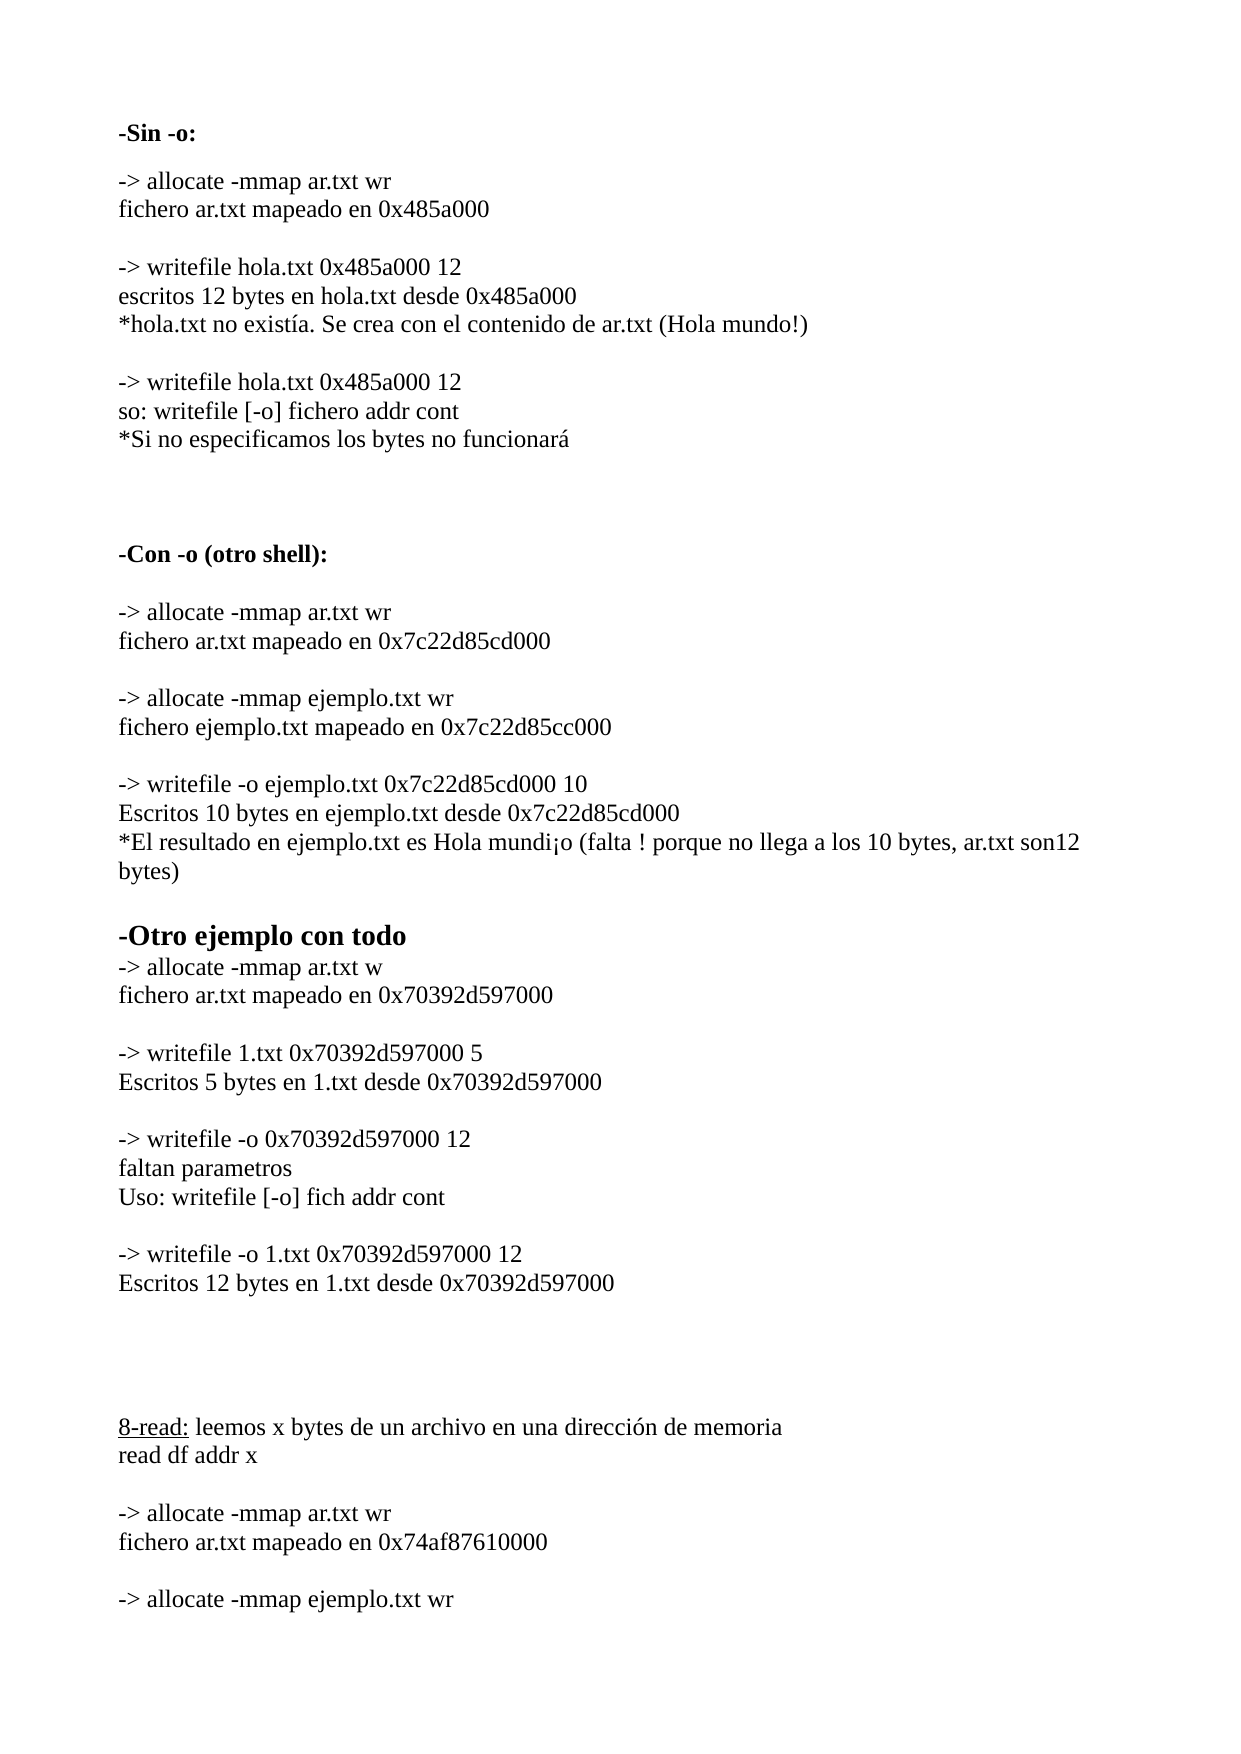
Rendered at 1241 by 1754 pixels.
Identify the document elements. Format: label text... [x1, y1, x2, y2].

text -Sin -o: [118, 118, 1122, 147]
text *hola.txt no existía. Se crea con el contenido de ar.txt (Hola mundo!) [118, 309, 1122, 338]
text fichero ar.txt mapeado en 0x485a000 [118, 194, 1122, 223]
text -> allocate -mmap ar.txt w [118, 952, 1122, 980]
text Uso: writefile [-o] fich addr cont [118, 1182, 1122, 1210]
text -> allocate -mmap ar.txt wr [118, 597, 1122, 626]
text fichero ar.txt mapeado en 0x74af87610000 [118, 1527, 1122, 1555]
text Escritos 12 bytes en 1.txt desde 0x70392d597000 [118, 1268, 1122, 1297]
text fichero ejemplo.txt mapeado en 0x7c22d85cc000 [118, 712, 1122, 741]
text *El resultado en ejemplo.txt es Hola mundi¡o (falta ! porque no llega a los 10 bytes, ar.txt son12 bytes) [118, 827, 1122, 884]
text -> writefile hola.txt 0x485a000 12 [118, 252, 1122, 281]
text -Otro ejemplo con todo [118, 918, 1122, 952]
text Escritos 10 bytes en ejemplo.txt desde 0x7c22d85cd000 [118, 798, 1122, 827]
text fichero ar.txt mapeado en 0x7c22d85cd000 [118, 626, 1122, 654]
text -> allocate -mmap ar.txt wr [118, 1498, 1122, 1527]
text read df addr x [118, 1440, 1122, 1469]
text 8-read: leemos x bytes de un archivo en una dirección de memoria [118, 1412, 1122, 1440]
text faltan parametros [118, 1153, 1122, 1182]
text *Si no especificamos los bytes no funcionará [118, 424, 1122, 453]
text -> writefile -o 0x70392d597000 12 [118, 1124, 1122, 1153]
text -> writefile -o ejemplo.txt 0x7c22d85cd000 10 [118, 769, 1122, 798]
text -> allocate -mmap ejemplo.txt wr [118, 683, 1122, 712]
text so: writefile [-o] fichero addr cont [118, 396, 1122, 424]
text Escritos 5 bytes en 1.txt desde 0x70392d597000 [118, 1067, 1122, 1095]
text escritos 12 bytes en hola.txt desde 0x485a000 [118, 281, 1122, 309]
text fichero ar.txt mapeado en 0x70392d597000 [118, 980, 1122, 1009]
text -> writefile 1.txt 0x70392d597000 5 [118, 1038, 1122, 1067]
text -Con -o (otro shell): [118, 539, 1122, 568]
text -> allocate -mmap ejemplo.txt wr [118, 1584, 1122, 1613]
text -> writefile hola.txt 0x485a000 12 [118, 367, 1122, 396]
text -> writefile -o 1.txt 0x70392d597000 12 [118, 1239, 1122, 1268]
text -> allocate -mmap ar.txt wr [118, 166, 1122, 194]
